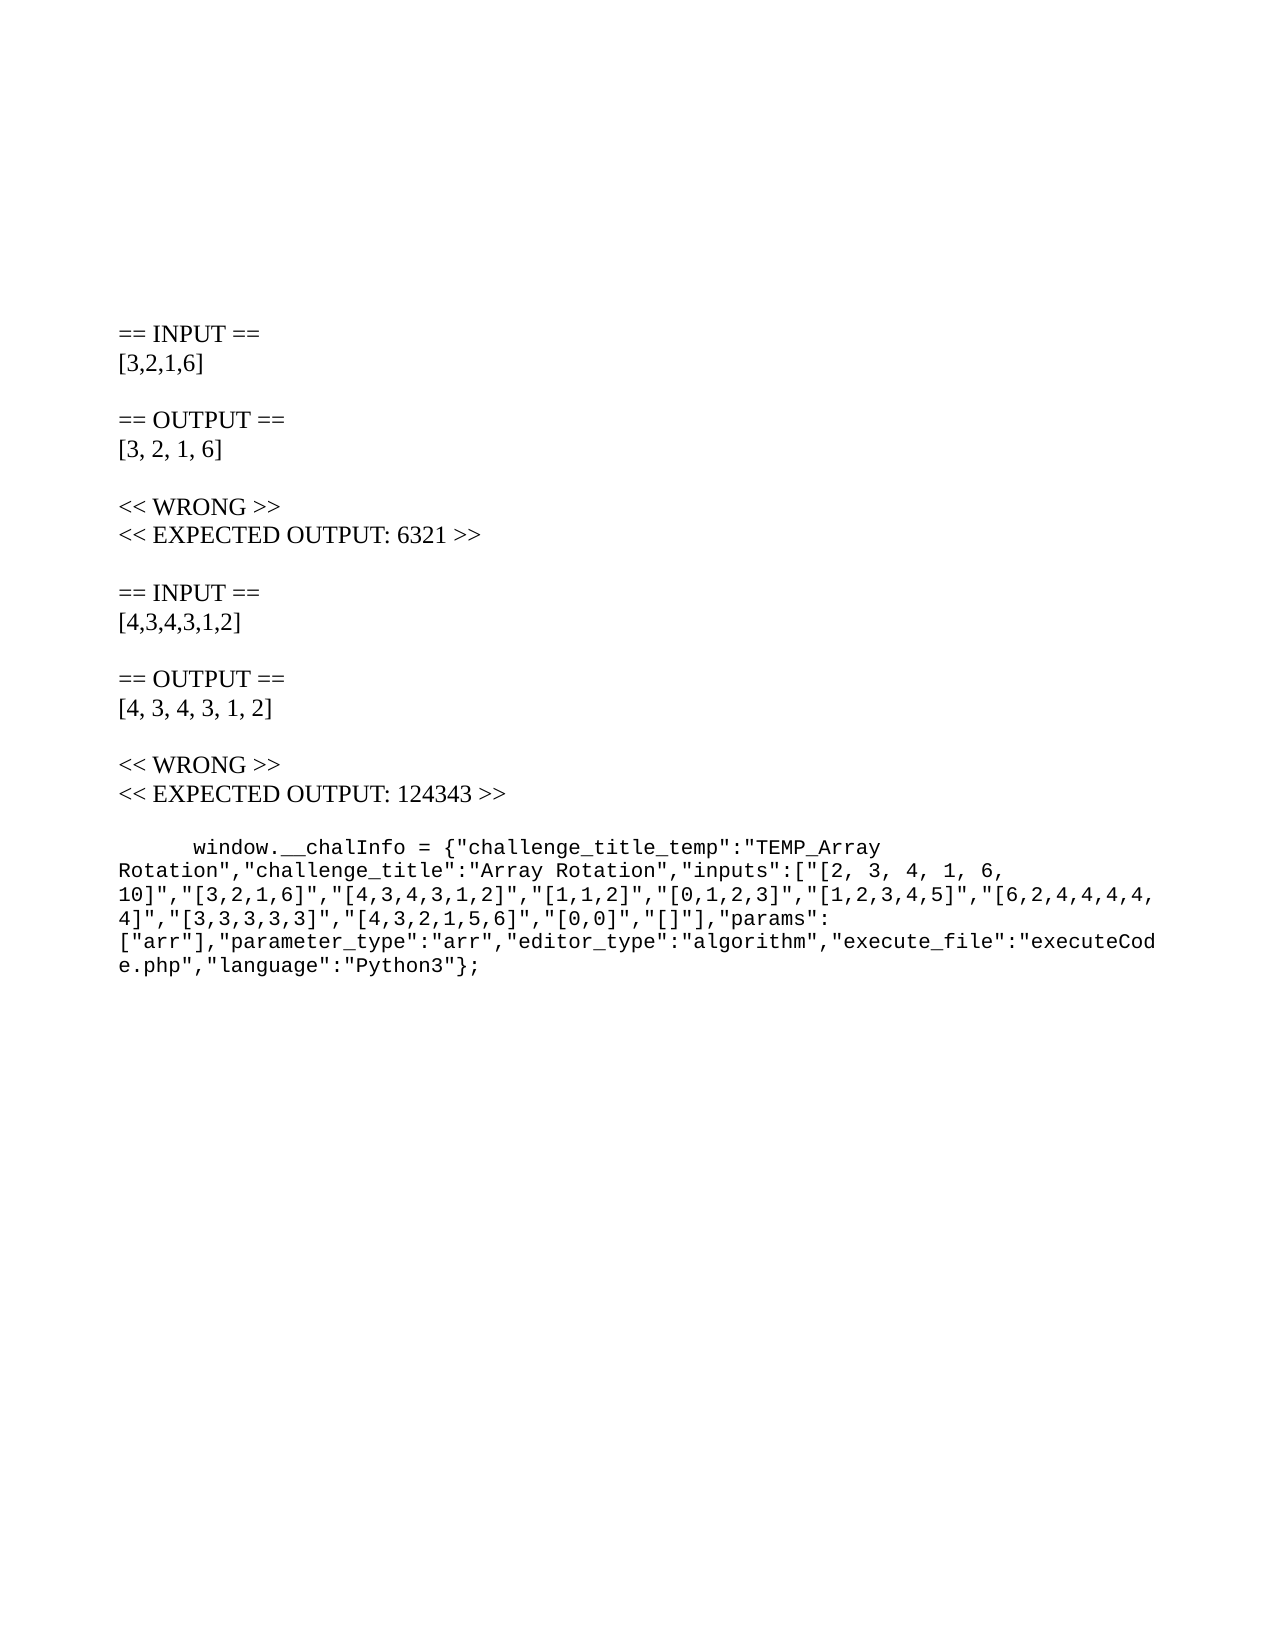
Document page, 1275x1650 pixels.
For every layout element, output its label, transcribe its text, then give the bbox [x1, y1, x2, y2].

text << WRONG >> [118, 751, 1157, 779]
text window.__chalInfo = {"challenge_title_temp":"TEMP_Array Rotation","challenge_title":"Array Rotation","inputs":["[2, 3, 4, 1, 6, 10]","[3,2,1,6]","[4,3,4,3,1,2]","[1,1,2]","[0,1,2,3]","[1,2,3,4,5]","[6,2,4,4,4,4,4]","[3,3,3,3,3]","[4,3,2,1,5,6]","[0,0]","[]"],"params":["arr"],"parameter_type":"arr","editor_type":"algorithm","execute_file":"executeCode.php","language":"Python3"}; [118, 837, 1157, 979]
text == OUTPUT == [118, 664, 1157, 693]
text == OUTPUT == [118, 406, 1157, 434]
text [4,3,4,3,1,2] [118, 607, 1157, 636]
text == INPUT == [118, 578, 1157, 607]
text << EXPECTED OUTPUT: 6321 >> [118, 521, 1157, 549]
text << EXPECTED OUTPUT: 124343 >> [118, 779, 1157, 808]
text == INPUT == [118, 319, 1157, 348]
text [3,2,1,6] [118, 348, 1157, 377]
text [4, 3, 4, 3, 1, 2] [118, 693, 1157, 722]
text << WRONG >> [118, 492, 1157, 521]
text [3, 2, 1, 6] [118, 434, 1157, 463]
